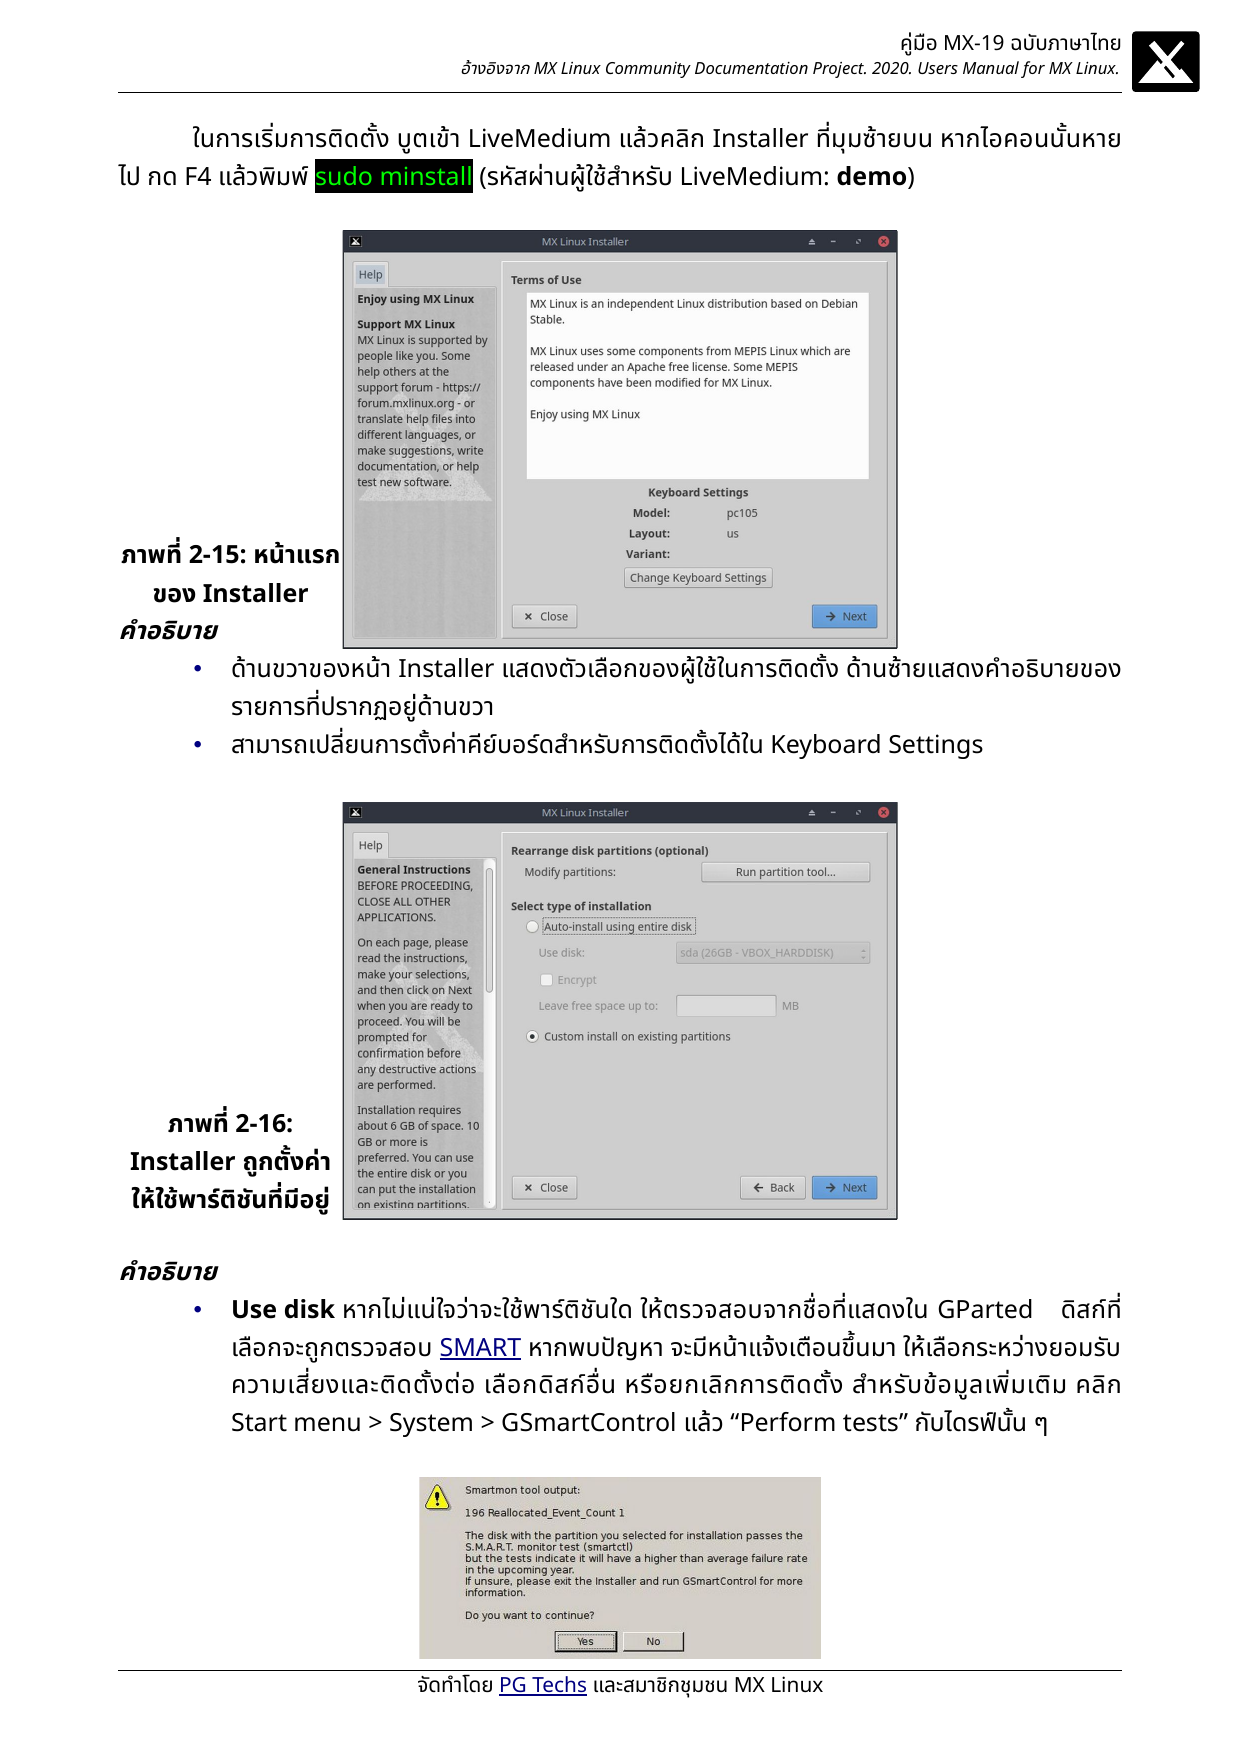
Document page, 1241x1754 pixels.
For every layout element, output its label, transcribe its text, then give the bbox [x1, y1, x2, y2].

list สามารถเปลี่ยนการตั้งค่าคีย์บอร์ดสำหรับการติดตั้งได้ใน Keyboard Settings [193, 727, 1122, 765]
text ในการเริ่มการติดตั้ง บูตเข้า LiveMedium แล้วคลิก Installer ที่มุมซ้ายบน หากไอคอนนั้นหายไป กด F4 แล้วพิมพ์ sudo minstall (รหัสผ่านผู้ใช้สำหรับ LiveMedium: demo) [118, 121, 1122, 197]
picture [419, 1477, 821, 1659]
text [898, 537, 1122, 613]
picture [342, 230, 898, 649]
text ภาพที่ 2-16: Installer ถูกตั้งค่าให้ใช้พาร์ติชันที่มีอยู่ [118, 1106, 342, 1219]
text ภาพที่ 2-15: หน้าแรกของ Installer [118, 537, 342, 613]
text คำอธิบาย [118, 1253, 1122, 1291]
picture [342, 802, 898, 1220]
text [898, 1106, 1122, 1219]
text คำอธิบาย [118, 613, 1122, 651]
list ด้านขวาของหน้า Installer แสดงตัวเลือกของผู้ใช้ในการติดตั้ง ด้านซ้ายแสดงคำอธิบายของรายการที่ปรากฏอยู่ด้านขวา [193, 651, 1122, 727]
list Use disk หากไม่แน่ใจว่าจะใช้พาร์ติชันใด ให้ตรวจสอบจากชื่อที่แสดงใน GParted ดิสก์ที่เลือกจะถูกตรวจสอบ SMART หากพบปัญหา จะมีหน้าแจ้งเตือนขึ้นมา ให้เลือกระหว่างยอมรับความเสี่ยงและติดตั้งต่อ เลือกดิสก์อื่น หรือยกเลิกการติดตั้ง สำหรับข้อมูลเพิ่มเติม คลิก Start menu > System > GSmartControl แล้ว “Perform tests” กับไดรฟ์นั้น ๆ [193, 1291, 1122, 1443]
